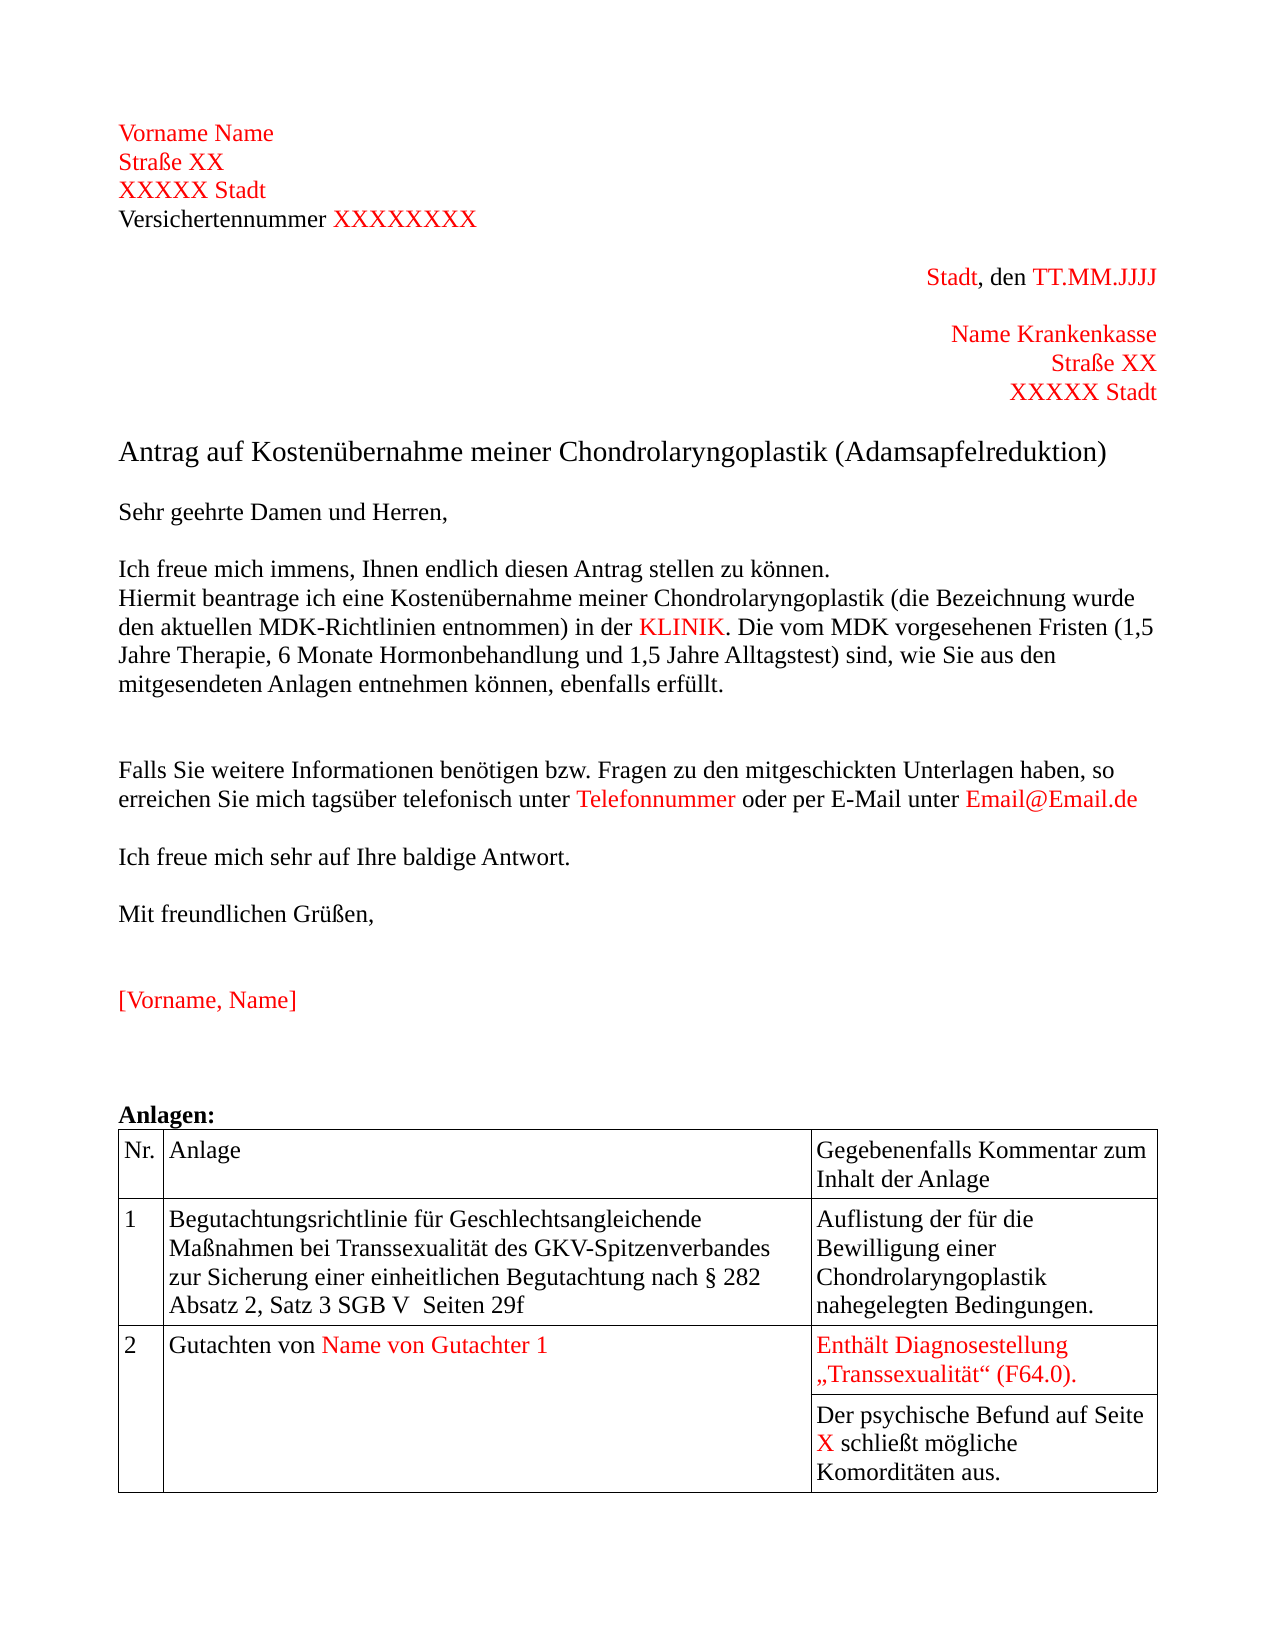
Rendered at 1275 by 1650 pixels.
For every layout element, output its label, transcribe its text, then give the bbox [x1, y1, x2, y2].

table_cell Begutachtungsrichtlinie für Geschlechtsangleichende Maßnahmen bei Transsexualität des GKV-Spitzenverbandes zur Sicherung einer einheitlichen Begutachtung nach § 282 Absatz 2, Satz 3 SGB V Seiten 29f [164, 1199, 811, 1325]
text Anlagen: [118, 1100, 1157, 1129]
text Stadt, den TT.MM.JJJJ [118, 262, 1157, 291]
text [Vorname, Name] [118, 985, 1157, 1014]
table_cell Enthält Diagnosestellung „Transsexualität“ (F64.0). [812, 1326, 1157, 1394]
text Straße XX [118, 147, 1157, 176]
text Vorname Name [118, 118, 1157, 147]
table_cell Auflistung der für die Bewilligung einer Chondrolaryngoplastik nahegelegten Bedingungen. [812, 1199, 1157, 1325]
text Ich freue mich immens, Ihnen endlich diesen Antrag stellen zu können. [118, 554, 1157, 583]
text XXXXX Stadt [118, 176, 1157, 204]
table_header Gegebenenfalls Kommentar zum Inhalt der Anlage [812, 1130, 1157, 1198]
table_header Nr. [119, 1130, 163, 1198]
text Falls Sie weitere Informationen benötigen bzw. Fragen zu den mitgeschickten Unterlagen haben, so erreichen Sie mich tagsüber telefonisch unter Telefonnummer oder per E-Mail unter Email@Email.de [118, 755, 1157, 813]
table_header Anlage [164, 1130, 811, 1198]
text Antrag auf Kostenübernahme meiner Chondrolaryngoplastik (Adamsapfelreduktion) [118, 434, 1157, 468]
text Sehr geehrte Damen und Herren, [118, 497, 1157, 525]
text Hiermit beantrage ich eine Kostenübernahme meiner Chondrolaryngoplastik (die Bezeichnung wurde den aktuellen MDK-Richtlinien entnommen) in der KLINIK. Die vom MDK vorgesehenen Fristen (1,5 Jahre Therapie, 6 Monate Hormonbehandlung und 1,5 Jahre Alltagstest) sind, wie Sie aus den mitgesendeten Anlagen entnehmen können, ebenfalls erfüllt. [118, 583, 1157, 698]
table_cell 2 [119, 1326, 163, 1492]
text Name Krankenkasse [118, 319, 1157, 348]
table_cell 1 [119, 1199, 163, 1325]
table_cell Gutachten von Name von Gutachter 1 [164, 1326, 811, 1492]
table_cell Der psychische Befund auf Seite X schließt mögliche Komorditäten aus. [812, 1395, 1157, 1492]
text Ich freue mich sehr auf Ihre baldige Antwort. [118, 842, 1157, 870]
text Mit freundlichen Grüßen, [118, 899, 1157, 928]
text Straße XX XXXXX Stadt [118, 348, 1157, 406]
text Versichertennummer XXXXXXXX [118, 204, 1157, 233]
